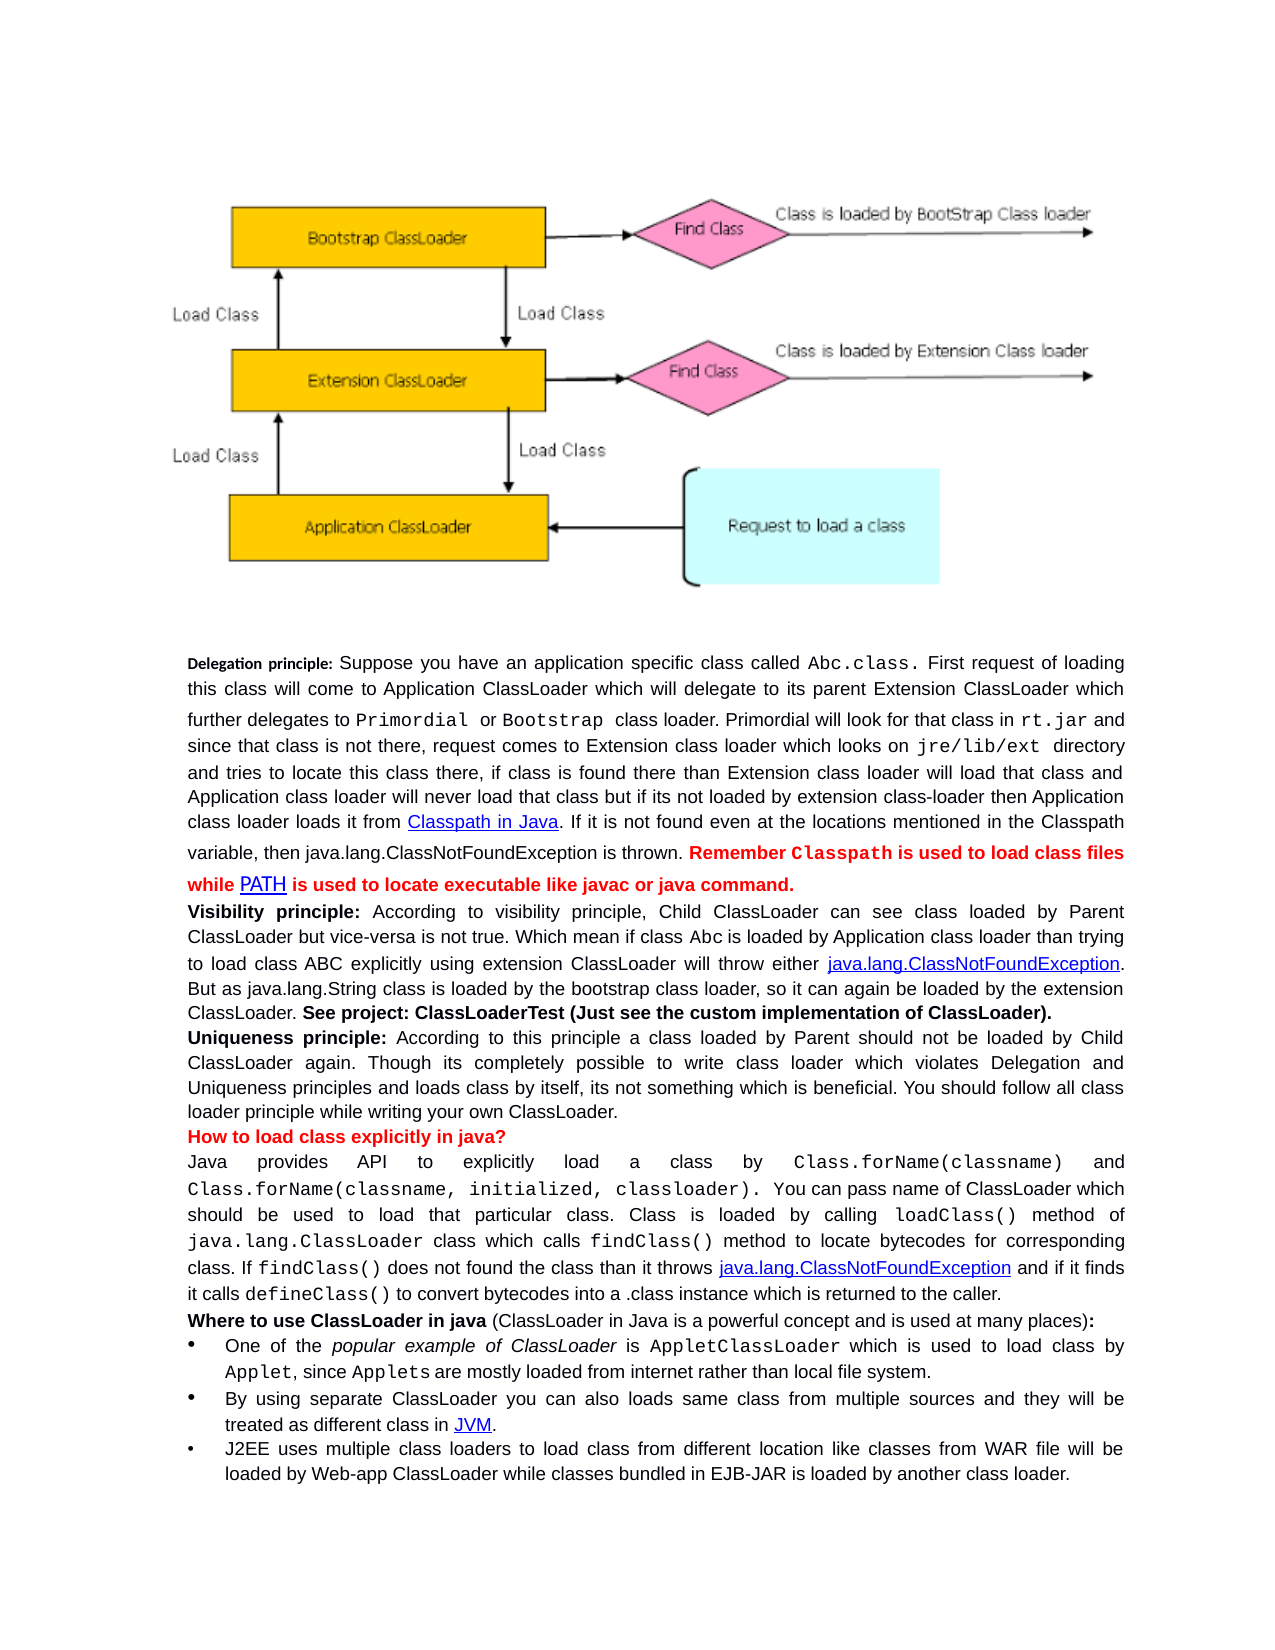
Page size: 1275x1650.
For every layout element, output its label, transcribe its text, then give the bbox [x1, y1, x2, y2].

picture [150, 150, 1125, 626]
list Java provides API to explicitly load a class by Class.forName(classname) and Class.forName(classname, initialized, classloader). You can pass name of ClassLoader which should be used to load that particular class. Class is loaded by calling loadClass() method of java.lang.ClassLoader class which calls findClass() method to locate bytecodes for corresponding class. If findClass() does not found the class than it throws java.lang.ClassNotFoundException and if it finds it calls defineClass() to convert bytecodes into a .class instance which is returned to the caller. [150, 1151, 1125, 1306]
list By using separate ClassLoader you can also loads same class from multiple sources and they will be treated as different class in JVM. [187, 1388, 1125, 1435]
list One of the popular example of ClassLoader is AppletClassLoader which is used to load class by Applet, since Applets are mostly loaded from internet rather than local file system. [187, 1334, 1125, 1384]
list Visibility principle: According to visibility principle, Child ClassLoader can see class loaded by Parent ClassLoader but vice-versa is not true. Which mean if class Abc is loaded by Application class loader than trying to load class ABC explicitly using extension ClassLoader will throw either java.lang.ClassNotFoundException. But as java.lang.String class is loaded by the bootstrap class loader, so it can again be loaded by the extension ClassLoader. See project: ClassLoaderTest (Just see the custom implementation of ClassLoader). [150, 901, 1125, 1024]
list J2EE uses multiple class loaders to load class from different location like classes from WAR file will be loaded by Web-app ClassLoader while classes bundled in EJB-JAR is loaded by another class loader. [187, 1438, 1125, 1485]
list How to load class explicitly in java? [150, 1126, 1125, 1148]
list Where to use ClassLoader in java (ClassLoader in Java is a powerful concept and is used at many places): [150, 1310, 1125, 1331]
list Delegation principle: Suppose you have an application specific class called Abc.class. First request of loading this class will come to Application ClassLoader which will delegate to its parent Extension ClassLoader which further delegates to Primordial or Bootstrap class loader. Primordial will look for that class in rt.jar and since that class is not there, request comes to Extension class loader which looks on jre/lib/ext directory and tries to locate this class there, if class is found there than Extension class loader will load that class and Application class loader will never load that class but if its not loaded by extension class-loader then Application class loader loads it from Classpath in Java. If it is not found even at the locations mentioned in the Classpath variable, then java.lang.ClassNotFoundException is thrown. Remember Classpath is used to load class files while PATH is used to locate executable like javac or java command. [150, 652, 1125, 897]
list Uniqueness principle: According to this principle a class loaded by Parent should not be loaded by Child ClassLoader again. Though its completely possible to write class loader which violates Delegation and Uniqueness principles and loads class by itself, its not something which is beneficial. You should follow all class loader principle while writing your own ClassLoader. [150, 1027, 1125, 1123]
